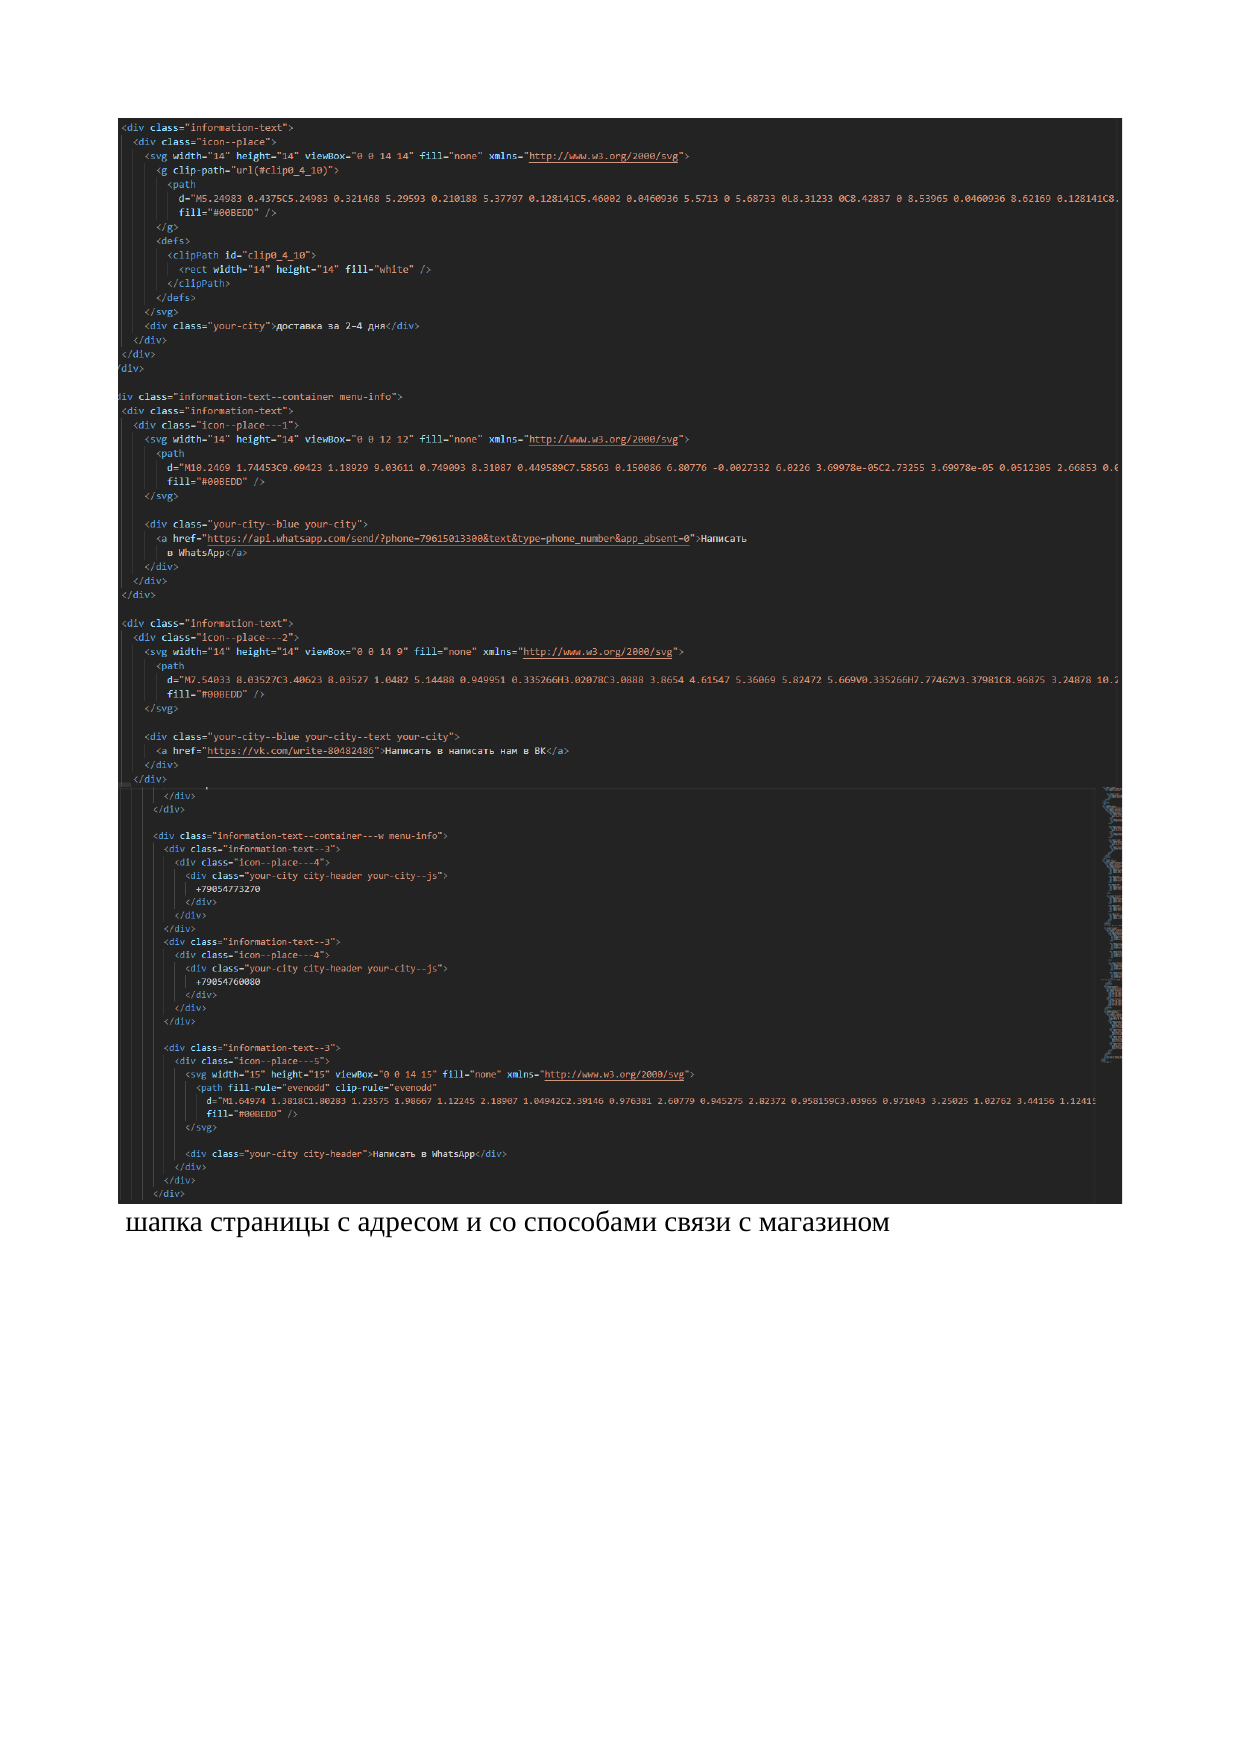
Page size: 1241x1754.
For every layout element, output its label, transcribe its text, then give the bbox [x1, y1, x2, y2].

text шапка страницы с адресом и со способами связи с магазином [118, 1204, 1122, 1237]
picture [118, 118, 1123, 1204]
